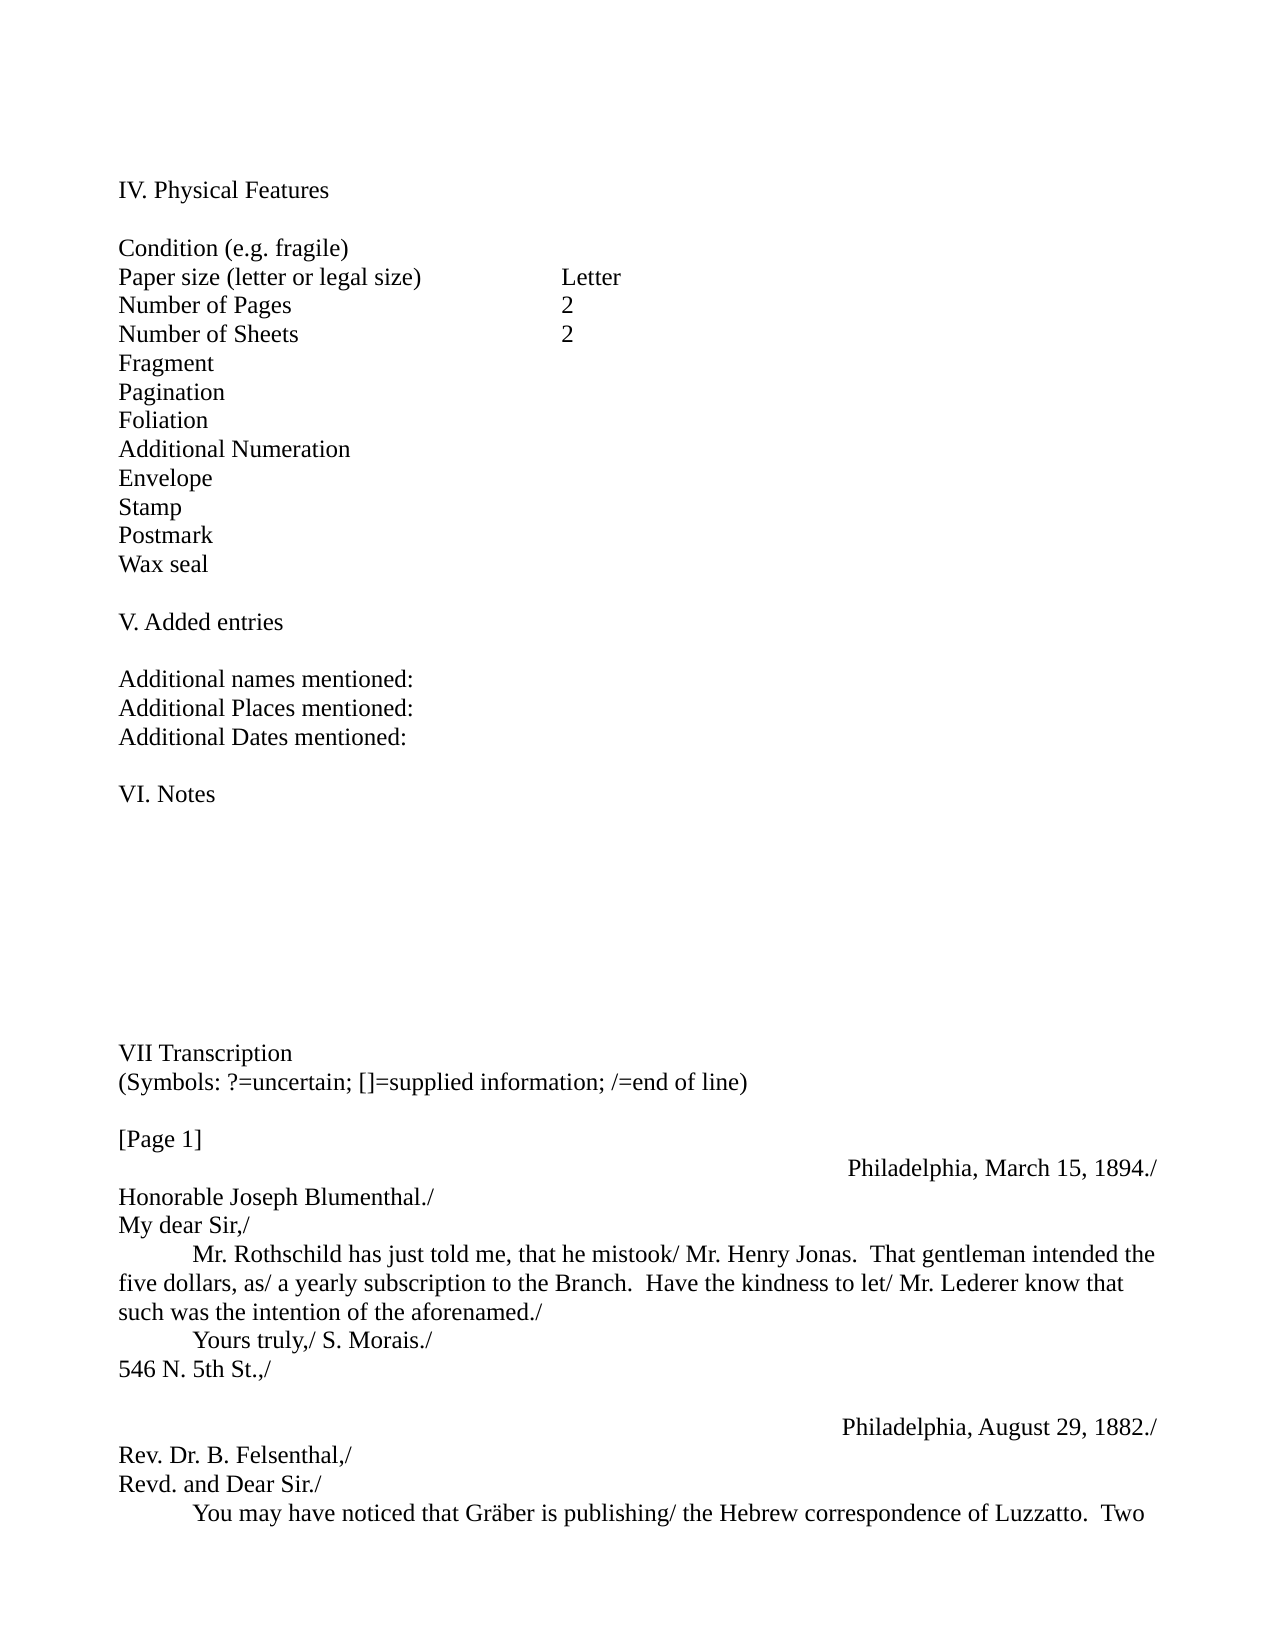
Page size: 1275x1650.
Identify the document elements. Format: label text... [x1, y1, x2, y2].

text Revd. and Dear Sir./ [118, 1469, 1157, 1498]
text You may have noticed that Gräber is publishing/ the Hebrew correspondence of Luzzatto. Two [118, 1498, 1157, 1527]
text Yours truly,/ S. Morais./ [118, 1326, 1157, 1354]
text VI. Notes [118, 779, 1157, 808]
text Postma rk [118, 521, 1157, 549]
text My dear Sir,/ [118, 1211, 1157, 1239]
text Additional Numeration [118, 434, 1157, 463]
text Additional Places mentioned: [118, 693, 1157, 722]
text Paper size (letter or legal size) Letter [118, 262, 1157, 291]
text Envelope [118, 463, 1157, 492]
text Additional Dates mentioned: [118, 722, 1157, 751]
text Philadelphia, August 29, 1882./ [118, 1412, 1157, 1441]
text VII Transcription [118, 1038, 1157, 1067]
text Pagination [118, 377, 1157, 406]
text Rev. Dr. B. Felsenthal,/ [118, 1441, 1157, 1469]
text Honorable Joseph Blumenthal./ [118, 1182, 1157, 1211]
text (Symbols: ?=uncertain; []=supplied information; /=end of line) [118, 1067, 1157, 1096]
text Number of Pages 2 [118, 291, 1157, 319]
text [Page 1] [118, 1124, 1157, 1153]
text Condition (e.g. fragile) [118, 233, 1157, 262]
text V. Added entries [118, 607, 1157, 636]
text Number of Sheets 2 [118, 319, 1157, 348]
text Fragment [118, 348, 1157, 377]
text IV. Physical Features [118, 176, 1157, 204]
text Foliation [118, 406, 1157, 434]
text 546 N. 5th St.,/ [118, 1354, 1157, 1383]
text Stamp [118, 492, 1157, 521]
text Philadelphia, March 15, 1894./ [118, 1153, 1157, 1182]
text Wax seal [118, 549, 1157, 578]
text Mr. Rothschild has just told me, that he mistook/ Mr. Henry Jonas. That gentleman intended the five dollars, as/ a yearly subscription to the Branch. Have the kindness to let/ Mr. Lederer know that such was the intention of the aforenamed./ [118, 1239, 1157, 1326]
text Additional names mentioned: [118, 664, 1157, 693]
